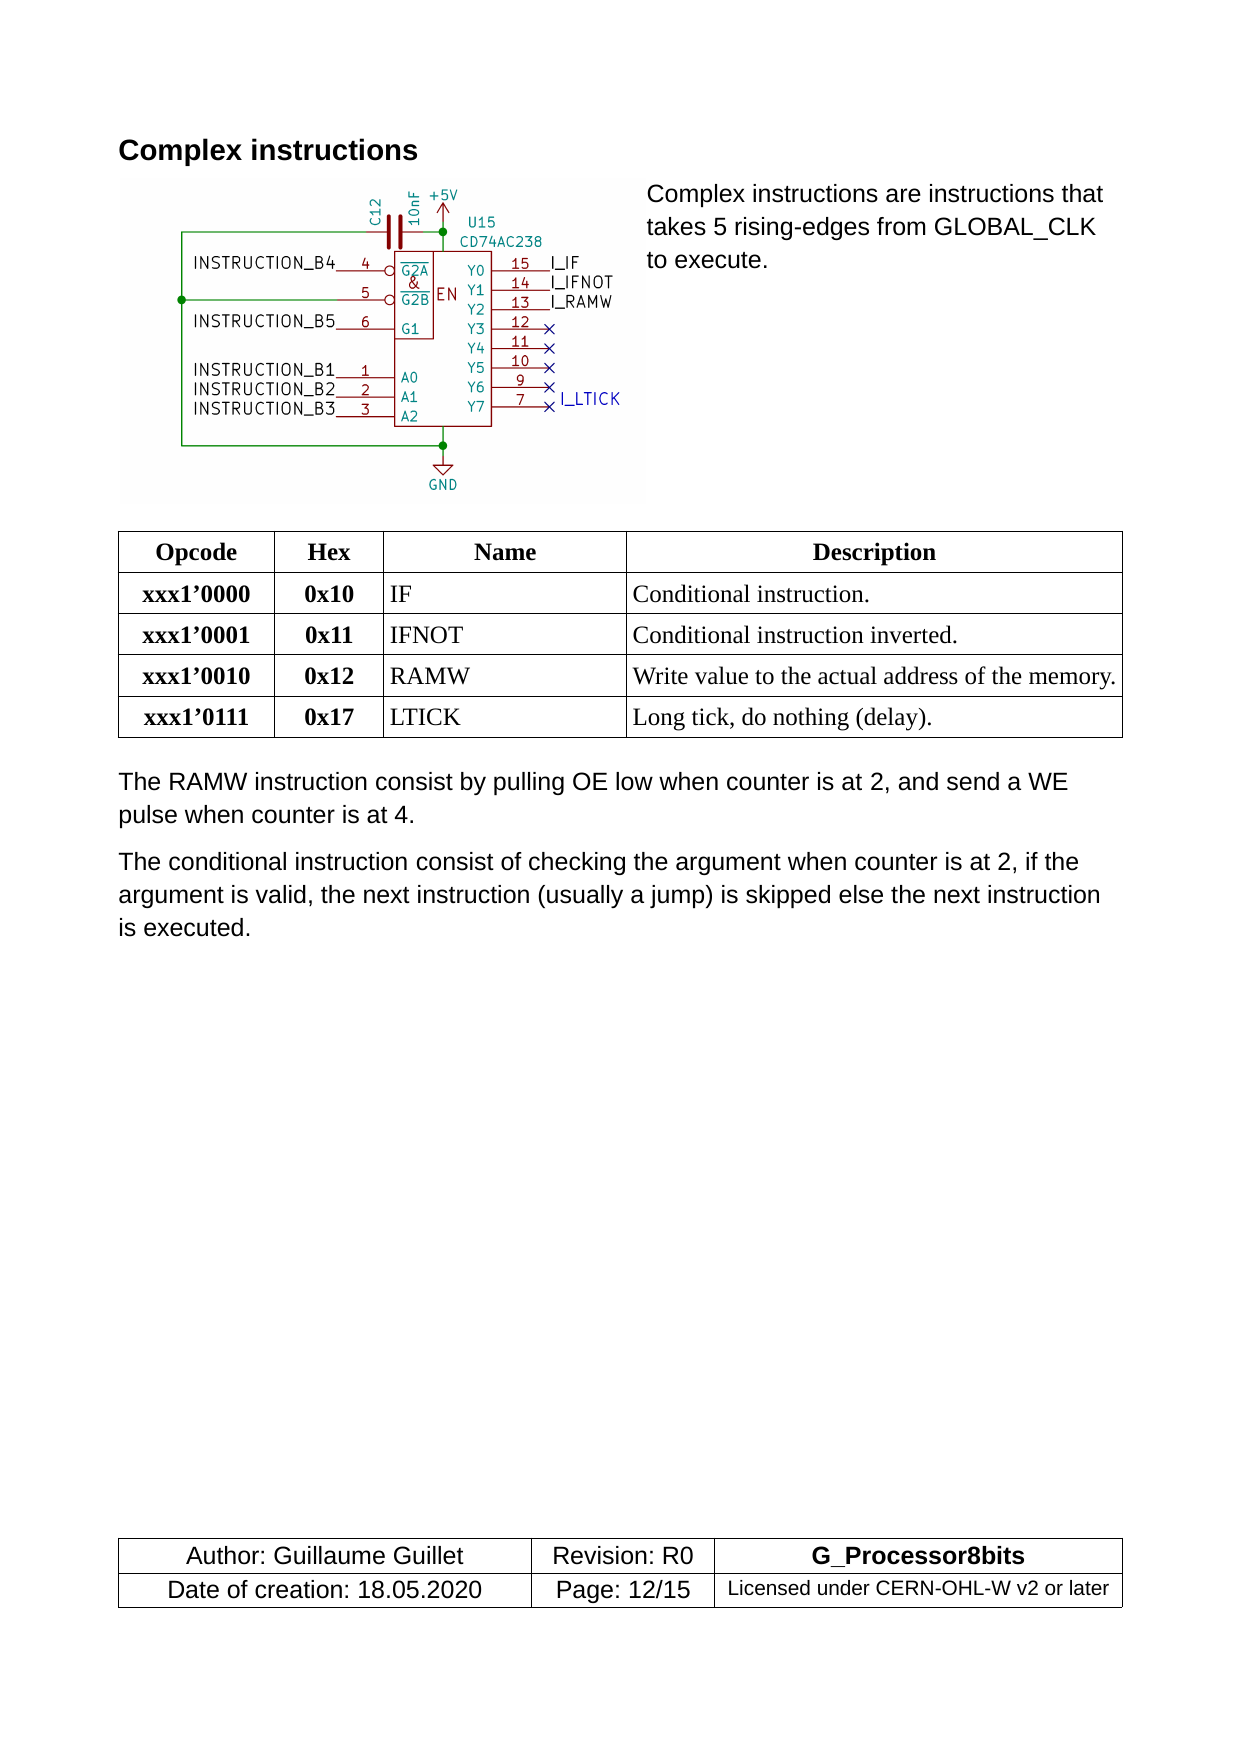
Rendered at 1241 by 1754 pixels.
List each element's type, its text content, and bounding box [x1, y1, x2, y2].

table_cell xxx1’0010 [119, 655, 274, 696]
table_cell 0x10 [275, 573, 383, 613]
table_header Opcode [119, 532, 274, 572]
table_cell IF [384, 573, 626, 613]
table_header Name [384, 532, 626, 572]
table_cell Write value to the actual address of the memory. [627, 655, 1122, 696]
table_cell 0x12 [275, 655, 383, 696]
table_header Description [627, 532, 1122, 572]
table_cell 0x17 [275, 697, 383, 737]
table_cell Conditional instruction inverted. [627, 614, 1122, 654]
table_cell IFNOT [384, 614, 626, 654]
table_cell Long tick, do nothing (delay). [627, 697, 1122, 737]
table_cell Conditional instruction. [627, 573, 1122, 613]
text The RAMW instruction consist by pulling OE low when counter is at 2, and send a WE pulse when counter is at 4. [118, 767, 1122, 828]
picture [120, 178, 647, 504]
table_cell xxx1’0000 [119, 573, 274, 613]
table_header Hex [275, 532, 383, 572]
text The conditional instruction consist of checking the argument when counter is at 2, if the argument is valid, the next instruction (usually a jump) is skipped else the next instruction is executed. [118, 847, 1122, 942]
table_cell xxx1’0001 [119, 614, 274, 654]
text Complex instructions are instructions that takes 5 rising-edges from GLOBAL_CLK to execute. [647, 179, 1122, 274]
table_cell LTICK [384, 697, 626, 737]
table_cell RAMW [384, 655, 626, 696]
table_cell 0x11 [275, 614, 383, 654]
table_cell xxx1’0111 [119, 697, 274, 737]
subtitle Complex instructions [118, 133, 1122, 166]
